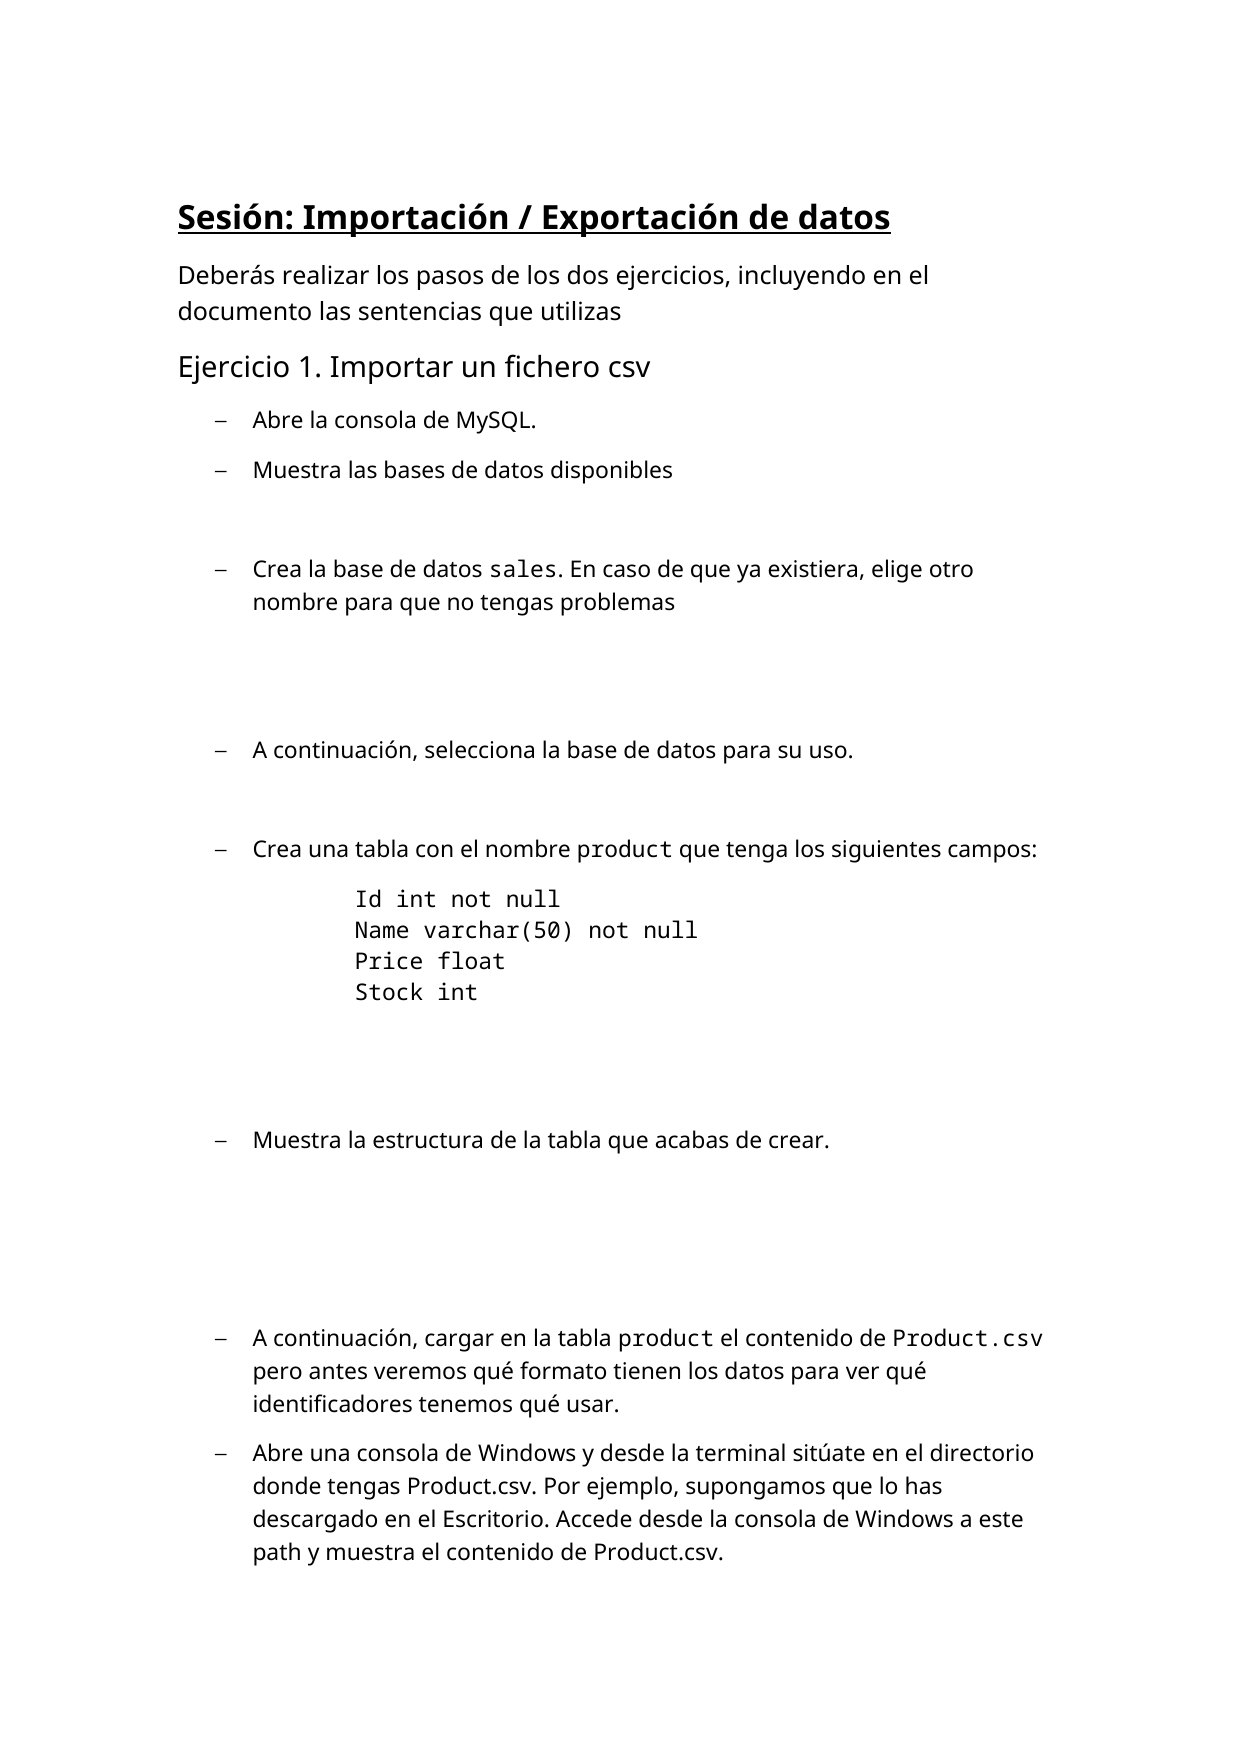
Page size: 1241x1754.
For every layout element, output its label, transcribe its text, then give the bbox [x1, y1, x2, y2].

list A continuación, cargar en la tabla product el contenido de Product.csv pero antes veremos qué formato tienen los datos para ver qué identificadores tenemos qué usar. [215, 1322, 1063, 1419]
text Ejercicio 1. Importar un fichero csv [177, 346, 1063, 386]
text Name varchar(50) not null [354, 914, 1063, 945]
list Abre la consola de MySQL. [215, 404, 1063, 436]
text Sesión: Importación / Exportación de datos [177, 194, 1063, 239]
list Abre una consola de Windows y desde la terminal sitúate en el directorio donde tengas Product.csv. Por ejemplo, supongamos que lo has descargado en el Escritorio. Accede desde la consola de Windows a este path y muestra el contenido de Product.csv. [215, 1437, 1063, 1567]
text Id int not null [354, 882, 1063, 914]
list A continuación, selecciona la base de datos para su uso. [215, 734, 1063, 765]
text Deberás realizar los pasos de los dos ejercicios, incluyendo en el documento las sentencias que utilizas [177, 258, 1063, 328]
list Muestra la estructura de la tabla que acabas de crear. [215, 1124, 1063, 1155]
list Crea la base de datos sales. En caso de que ya existiera, elige otro nombre para que no tengas problemas [215, 553, 1063, 617]
text Stock int [354, 976, 1063, 1039]
list Muestra las bases de datos disponibles [215, 454, 1063, 485]
text Price float [354, 945, 1063, 976]
list Crea una tabla con el nombre product que tenga los siguientes campos: [215, 833, 1063, 864]
